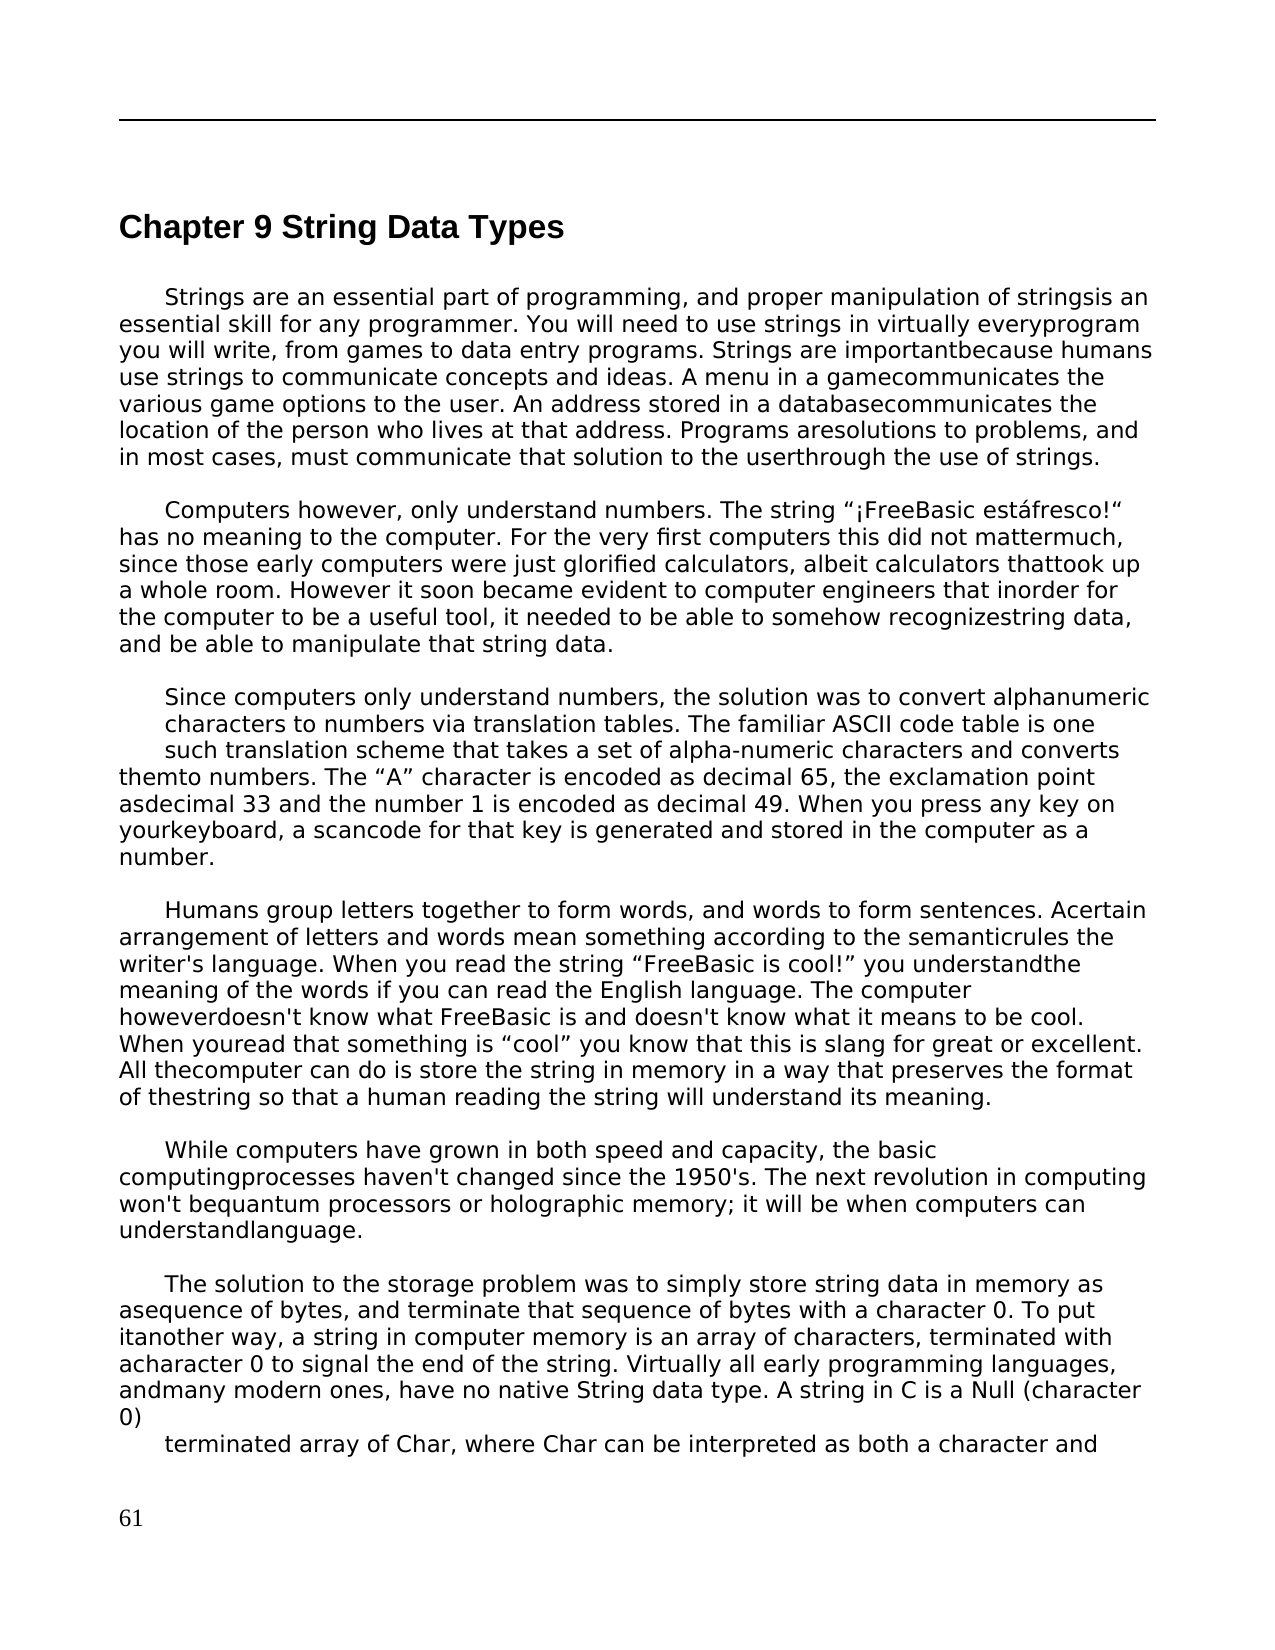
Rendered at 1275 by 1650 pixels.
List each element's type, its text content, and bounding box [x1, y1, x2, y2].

text Since computers only understand numbers, the solution was to convert alphanumeric [118, 684, 1156, 711]
text Computers however, only understand numbers. The string “¡FreeBasic estáfresco!“ has no meaning to the computer. For the very first computers this did not mattermuch, since those early computers were just glorified calculators, albeit calculators thattook up a whole room. However it soon became evident to computer engineers that inorder for the computer to be a useful tool, it needed to be able to somehow recognizestring data, and be able to manipulate that string data. [118, 498, 1156, 658]
text The solution to the storage problem was to simply store string data in memory as asequence of bytes, and terminate that sequence of bytes with a character 0. To put itanother way, a string in computer memory is an array of characters, terminated with acharacter 0 to signal the end of the string. Virtually all early programming languages, andmany modern ones, have no native String data type. A string in C is a Null (character 0) [118, 1271, 1156, 1431]
text such translation scheme that takes a set of alpha-numeric characters and converts themto numbers. The “A” character is encoded as decimal 65, the exclamation point asdecimal 33 and the number 1 is encoded as decimal 49. When you press any key on yourkeyboard, a scancode for that key is generated and stored in the computer as a number. [118, 738, 1156, 871]
subtitle Chapter 9 String Data Types [118, 207, 1156, 246]
text While computers have grown in both speed and capacity, the basic computingprocesses haven't changed since the 1950's. The next revolution in computing won't bequantum processors or holographic memory; it will be when computers can understandlanguage. [118, 1138, 1156, 1244]
text terminated array of Char, where Char can be interpreted as both a character and [118, 1431, 1156, 1458]
text Humans group letters together to form words, and words to form sentences. Acertain arrangement of letters and words mean something according to the semanticrules the writer's language. When you read the string “FreeBasic is cool!” you understandthe meaning of the words if you can read the English language. The computer howeverdoesn't know what FreeBasic is and doesn't know what it means to be cool. When youread that something is “cool” you know that this is slang for great or excellent. All thecomputer can do is store the string in memory in a way that preserves the format of thestring so that a human reading the string will understand its meaning. [118, 898, 1156, 1111]
text Strings are an essential part of programming, and proper manipulation of stringsis an essential skill for any programmer. You will need to use strings in virtually everyprogram you will write, from games to data entry programs. Strings are importantbecause humans use strings to communicate concepts and ideas. A menu in a gamecommunicates the various game options to the user. An address stored in a databasecommunicates the location of the person who lives at that address. Programs aresolutions to problems, and in most cases, must communicate that solution to the userthrough the use of strings. [118, 284, 1156, 471]
text characters to numbers via translation tables. The familiar ASCII code table is one [118, 711, 1156, 738]
